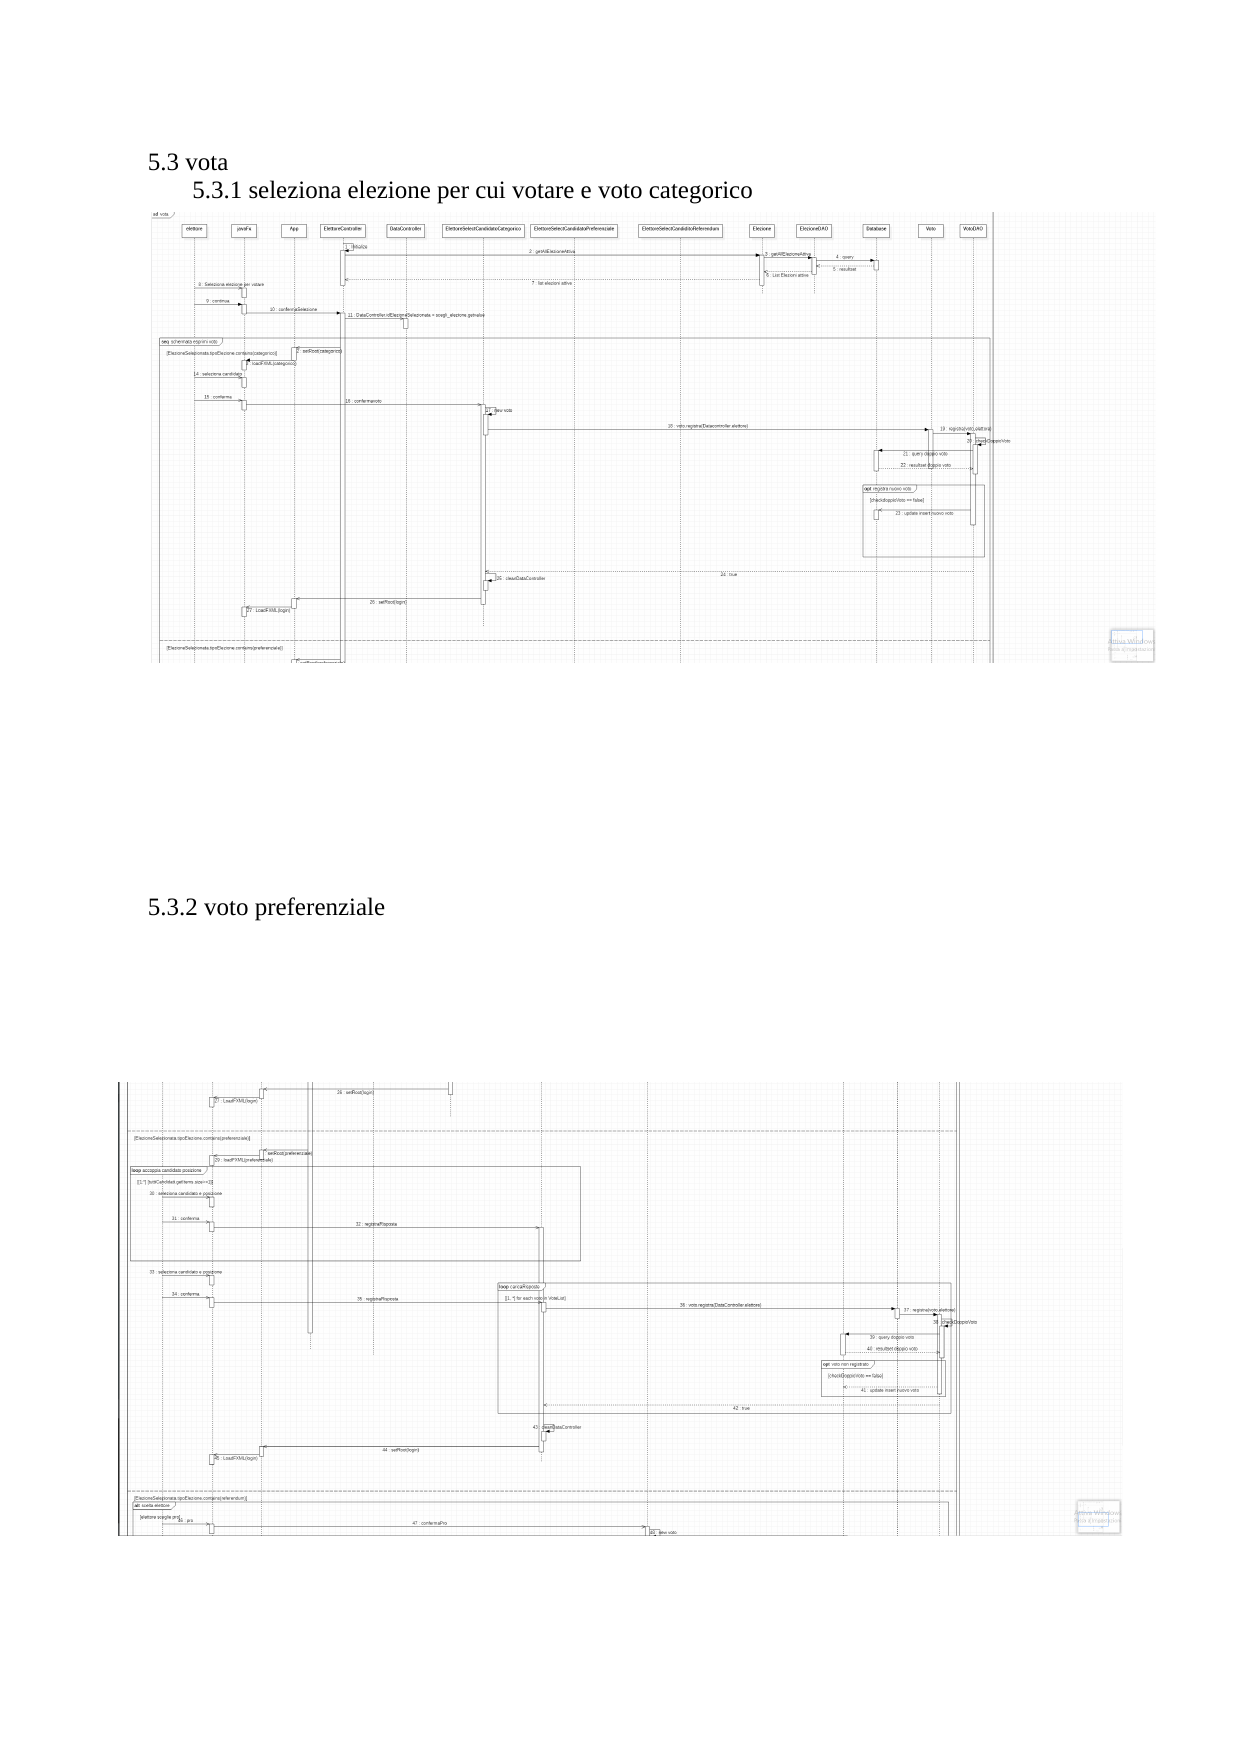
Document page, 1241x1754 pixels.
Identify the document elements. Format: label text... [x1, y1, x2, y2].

picture [151, 212, 1156, 663]
text 5.3 vota [118, 147, 1122, 176]
text 5.3.2 voto preferenziale [118, 892, 1122, 921]
text 5.3.1 seleziona elezione per cui votare e voto categorico [118, 176, 1122, 204]
picture [118, 1082, 1123, 1536]
